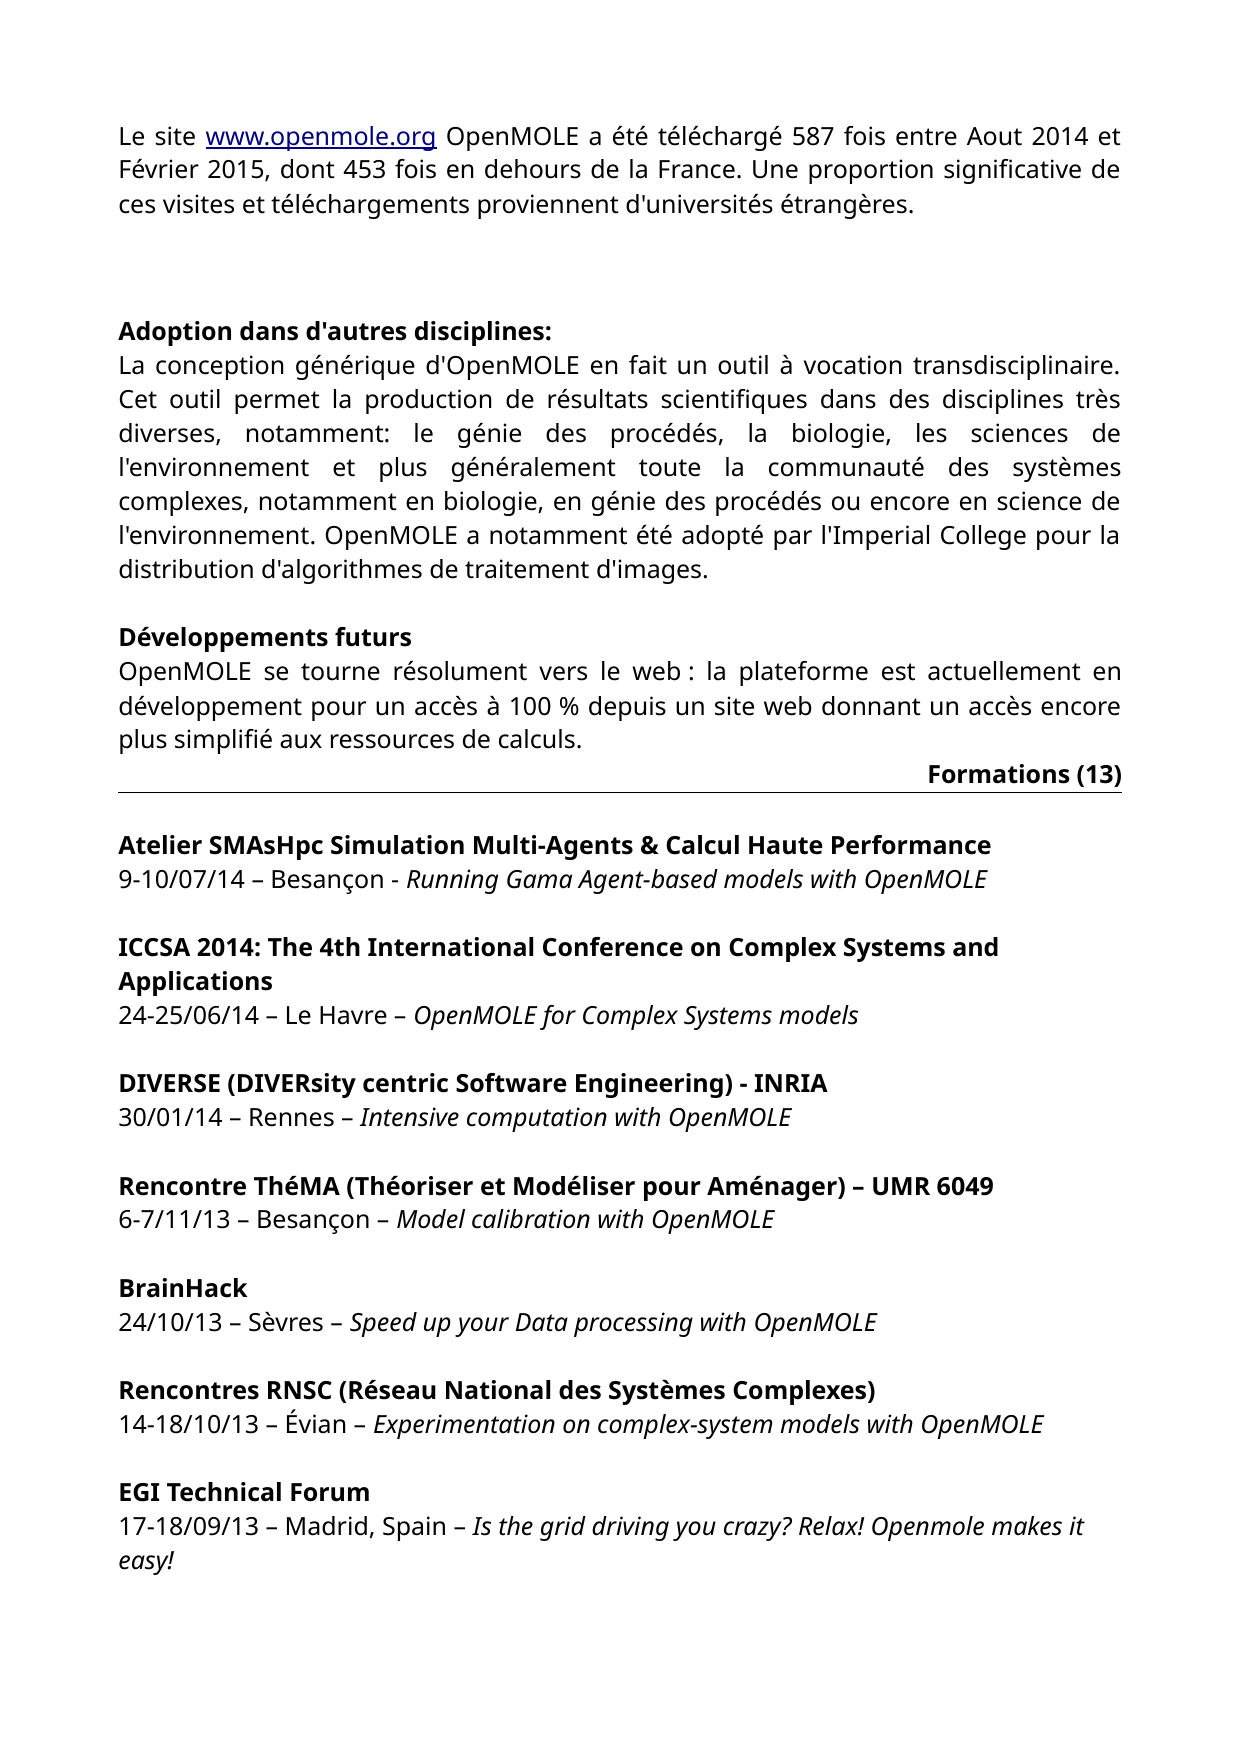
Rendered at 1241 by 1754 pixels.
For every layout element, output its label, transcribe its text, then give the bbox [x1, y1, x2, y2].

text 24/10/13 – Sèvres – Speed up your Data processing with OpenMOLE [118, 1304, 1122, 1338]
text Adoption dans d'autres disciplines: [118, 313, 1122, 347]
text ICCSA 2014: The 4th International Conference on Complex Systems and Applications [118, 930, 1122, 998]
text 6-7/11/13 – Besançon – Model calibration with OpenMOLE [118, 1202, 1122, 1236]
text OpenMOLE se tourne résolument vers le web : la plateforme est actuellement en développement pour un accès à 100 % depuis un site web donnant un accès encore plus simplifié aux ressources de calculs. [118, 654, 1122, 756]
text 14-18/10/13 – Évian – Experimentation on complex-system models with OpenMOLE [118, 1407, 1122, 1441]
text DIVERSE (DIVERsity centric Software Engineering) - INRIA [118, 1066, 1122, 1100]
text BrainHack [118, 1270, 1122, 1304]
text Atelier SMAsHpc Simulation Multi-Agents & Calcul Haute Performance [118, 827, 1122, 862]
text Rencontre ThéMA (Théoriser et Modéliser pour Aménager) – UMR 6049 [118, 1168, 1122, 1202]
text 9-10/07/14 – Besançon - Running Gama Agent-based models with OpenMOLE [118, 862, 1122, 896]
text 17-18/09/13 – Madrid, Spain – Is the grid driving you crazy? Relax! Openmole makes it easy! [118, 1509, 1122, 1577]
text Le site www.openmole.org OpenMOLE a été téléchargé 587 fois entre Aout 2014 et Février 2015, dont 453 fois en dehours de la France. Une proportion significative de ces visites et téléchargements proviennent d'universités étrangères. [118, 118, 1122, 220]
text La conception générique d'OpenMOLE en fait un outil à vocation transdisciplinaire. Cet outil permet la production de résultats scientifiques dans des disciplines très diverses, notamment: le génie des procédés, la biologie, les sciences de l'environnement et plus généralement toute la communauté des systèmes complexes, notamment en biologie, en génie des procédés ou encore en science de l'environnement. OpenMOLE a notamment été adopté par l'Imperial College pour la distribution d'algorithmes de traitement d'images. [118, 347, 1122, 586]
text 30/01/14 – Rennes – Intensive computation with OpenMOLE [118, 1100, 1122, 1134]
text Développements futurs [118, 620, 1122, 654]
text 24-25/06/14 – Le Havre – OpenMOLE for Complex Systems models [118, 998, 1122, 1032]
text Formations (13) [118, 756, 1122, 792]
text EGI Technical Forum [118, 1475, 1122, 1509]
text Rencontres RNSC (Réseau National des Systèmes Complexes) [118, 1372, 1122, 1407]
